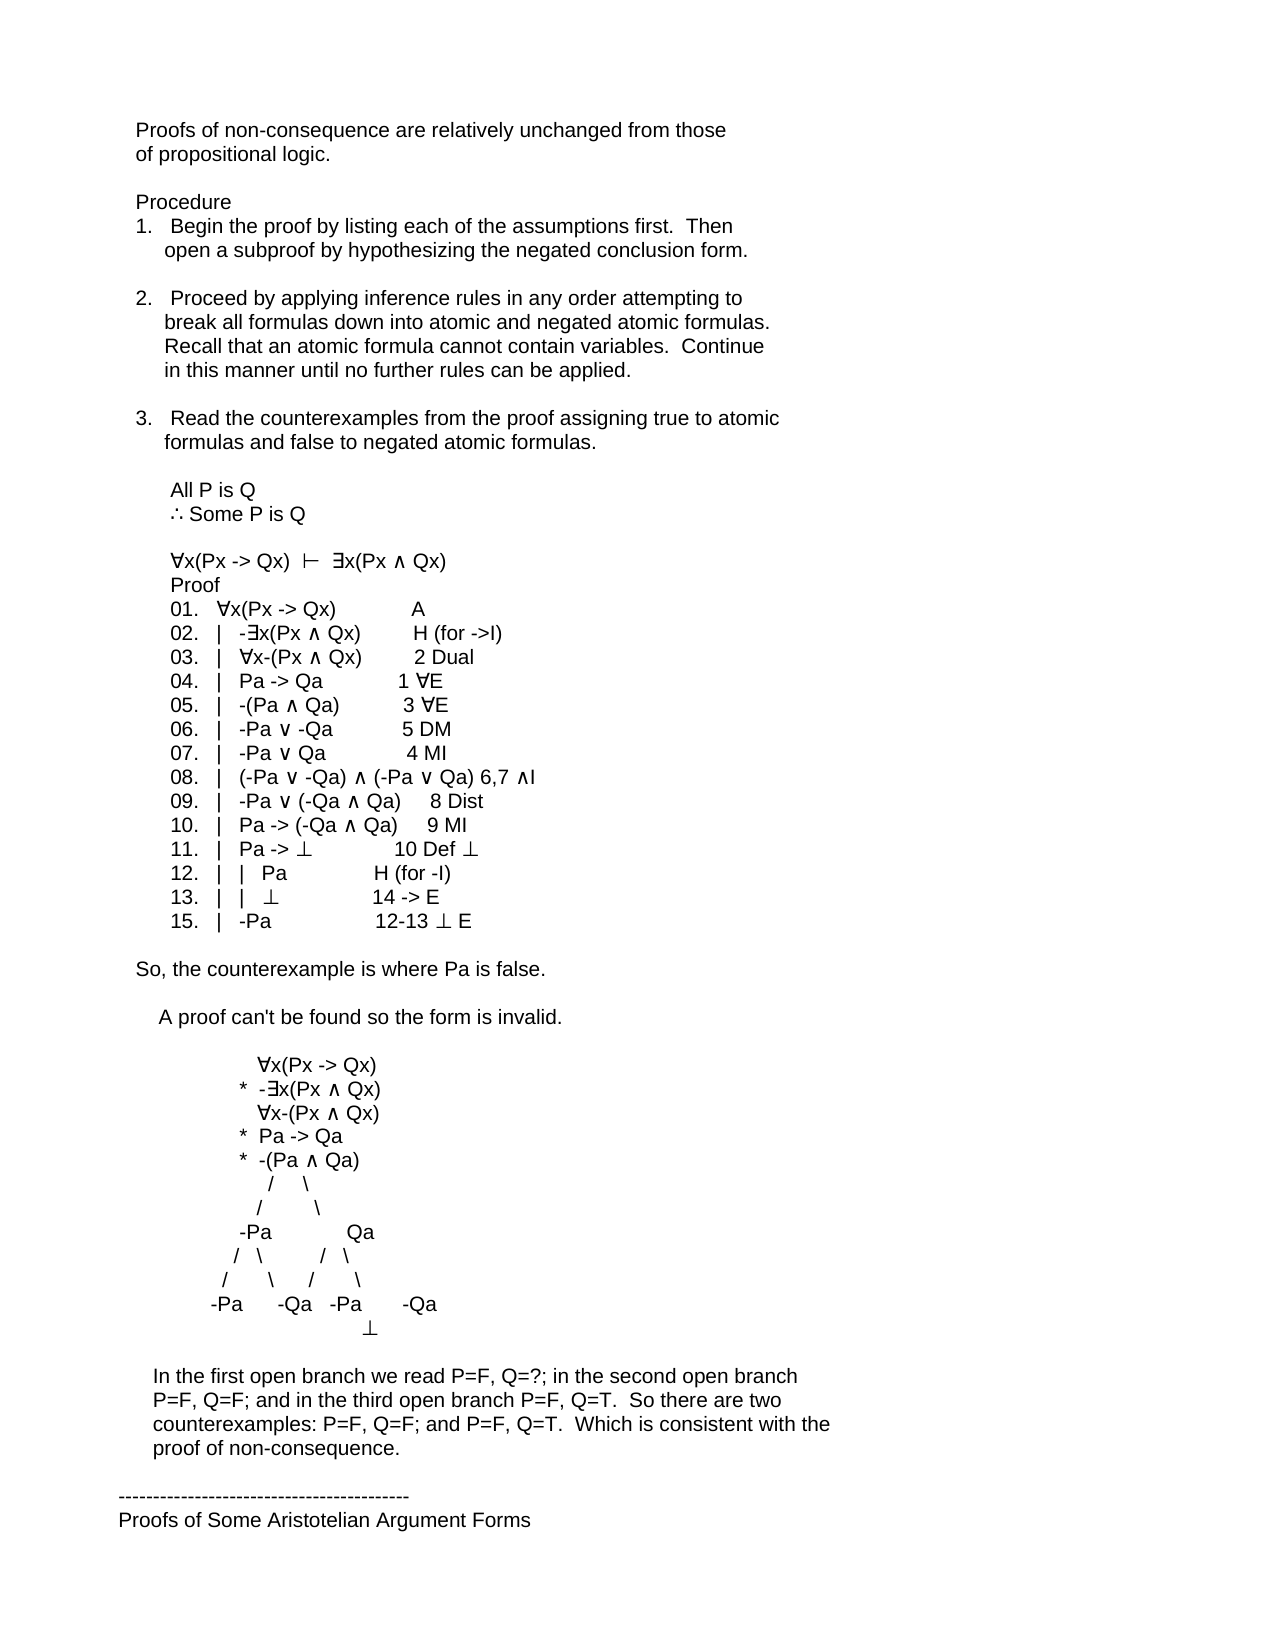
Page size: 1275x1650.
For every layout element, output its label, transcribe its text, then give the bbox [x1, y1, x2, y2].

text 2. Proceed by applying inference rules in any order attempting to [118, 286, 1157, 310]
text 06. | -Pa ∨ -Qa 5 DM [118, 717, 1157, 741]
text ∴ Some P is Q [118, 501, 1157, 525]
text Procedure [118, 190, 1157, 214]
text / \ [118, 1172, 1157, 1196]
text So, the counterexample is where Pa is false. [118, 957, 1157, 981]
text 08. | (-Pa ∨ -Qa) ∧ (-Pa ∨ Qa) 6,7 ∧I [118, 765, 1157, 789]
text open a subproof by hypothesizing the negated conclusion form. [118, 238, 1157, 262]
text Proofs of Some Aristotelian Argument Forms [118, 1508, 1157, 1532]
text proof of non-consequence. [118, 1436, 1157, 1460]
text ∀x-(Px ∧ Qx) [118, 1100, 1157, 1124]
text 13. | | ⊥ 14 -> E [118, 885, 1157, 909]
text / \ / \ [118, 1244, 1157, 1268]
text In the first open branch we read P=F, Q=?; in the second open branch [118, 1364, 1157, 1388]
text / \ [118, 1196, 1157, 1220]
text Proofs of non-consequence are relatively unchanged from those [118, 118, 1157, 142]
text 11. | Pa -> ⊥ 10 Def ⊥ [118, 837, 1157, 861]
text All P is Q [118, 477, 1157, 501]
text 15. | -Pa 12-13 ⊥ E [118, 909, 1157, 933]
text * Pa -> Qa [118, 1124, 1157, 1148]
text ∀x(Px -> Qx) ⊢ ∃x(Px ∧ Qx) [118, 549, 1157, 573]
text 3. Read the counterexamples from the proof assigning true to atomic [118, 406, 1157, 429]
text formulas and false to negated atomic formulas. [118, 429, 1157, 453]
text counterexamples: P=F, Q=F; and P=F, Q=T. Which is consistent with the [118, 1412, 1157, 1436]
text 05. | -(Pa ∧ Qa) 3 ∀E [118, 693, 1157, 717]
text 02. | -∃x(Px ∧ Qx) H (for ->I) [118, 621, 1157, 645]
text -Pa Qa [118, 1220, 1157, 1244]
text in this manner until no further rules can be applied. [118, 358, 1157, 382]
text 10. | Pa -> (-Qa ∧ Qa) 9 MI [118, 813, 1157, 837]
text 01. ∀x(Px -> Qx) A [118, 597, 1157, 621]
text of propositional logic. [118, 142, 1157, 166]
text 12. | | Pa H (for -I) [118, 861, 1157, 885]
text / \ / \ [118, 1268, 1157, 1292]
text Recall that an atomic formula cannot contain variables. Continue [118, 334, 1157, 358]
text 03. | ∀x-(Px ∧ Qx) 2 Dual [118, 645, 1157, 669]
text 07. | -Pa ∨ Qa 4 MI [118, 741, 1157, 765]
text break all formulas down into atomic and negated atomic formulas. [118, 310, 1157, 334]
text 1. Begin the proof by listing each of the assumptions first. Then [118, 214, 1157, 238]
text ------------------------------------------ [118, 1484, 1157, 1508]
text ⊥ [118, 1316, 1157, 1340]
text A proof can't be found so the form is invalid. [118, 1004, 1157, 1028]
text ∀x(Px -> Qx) [118, 1052, 1157, 1076]
text 09. | -Pa ∨ (-Qa ∧ Qa) 8 Dist [118, 789, 1157, 813]
text 04. | Pa -> Qa 1 ∀E [118, 669, 1157, 693]
text -Pa -Qa -Pa -Qa [118, 1292, 1157, 1316]
text * -(Pa ∧ Qa) [118, 1148, 1157, 1172]
text Proof [118, 573, 1157, 597]
text P=F, Q=F; and in the third open branch P=F, Q=T. So there are two [118, 1388, 1157, 1412]
text * -∃x(Px ∧ Qx) [118, 1076, 1157, 1100]
